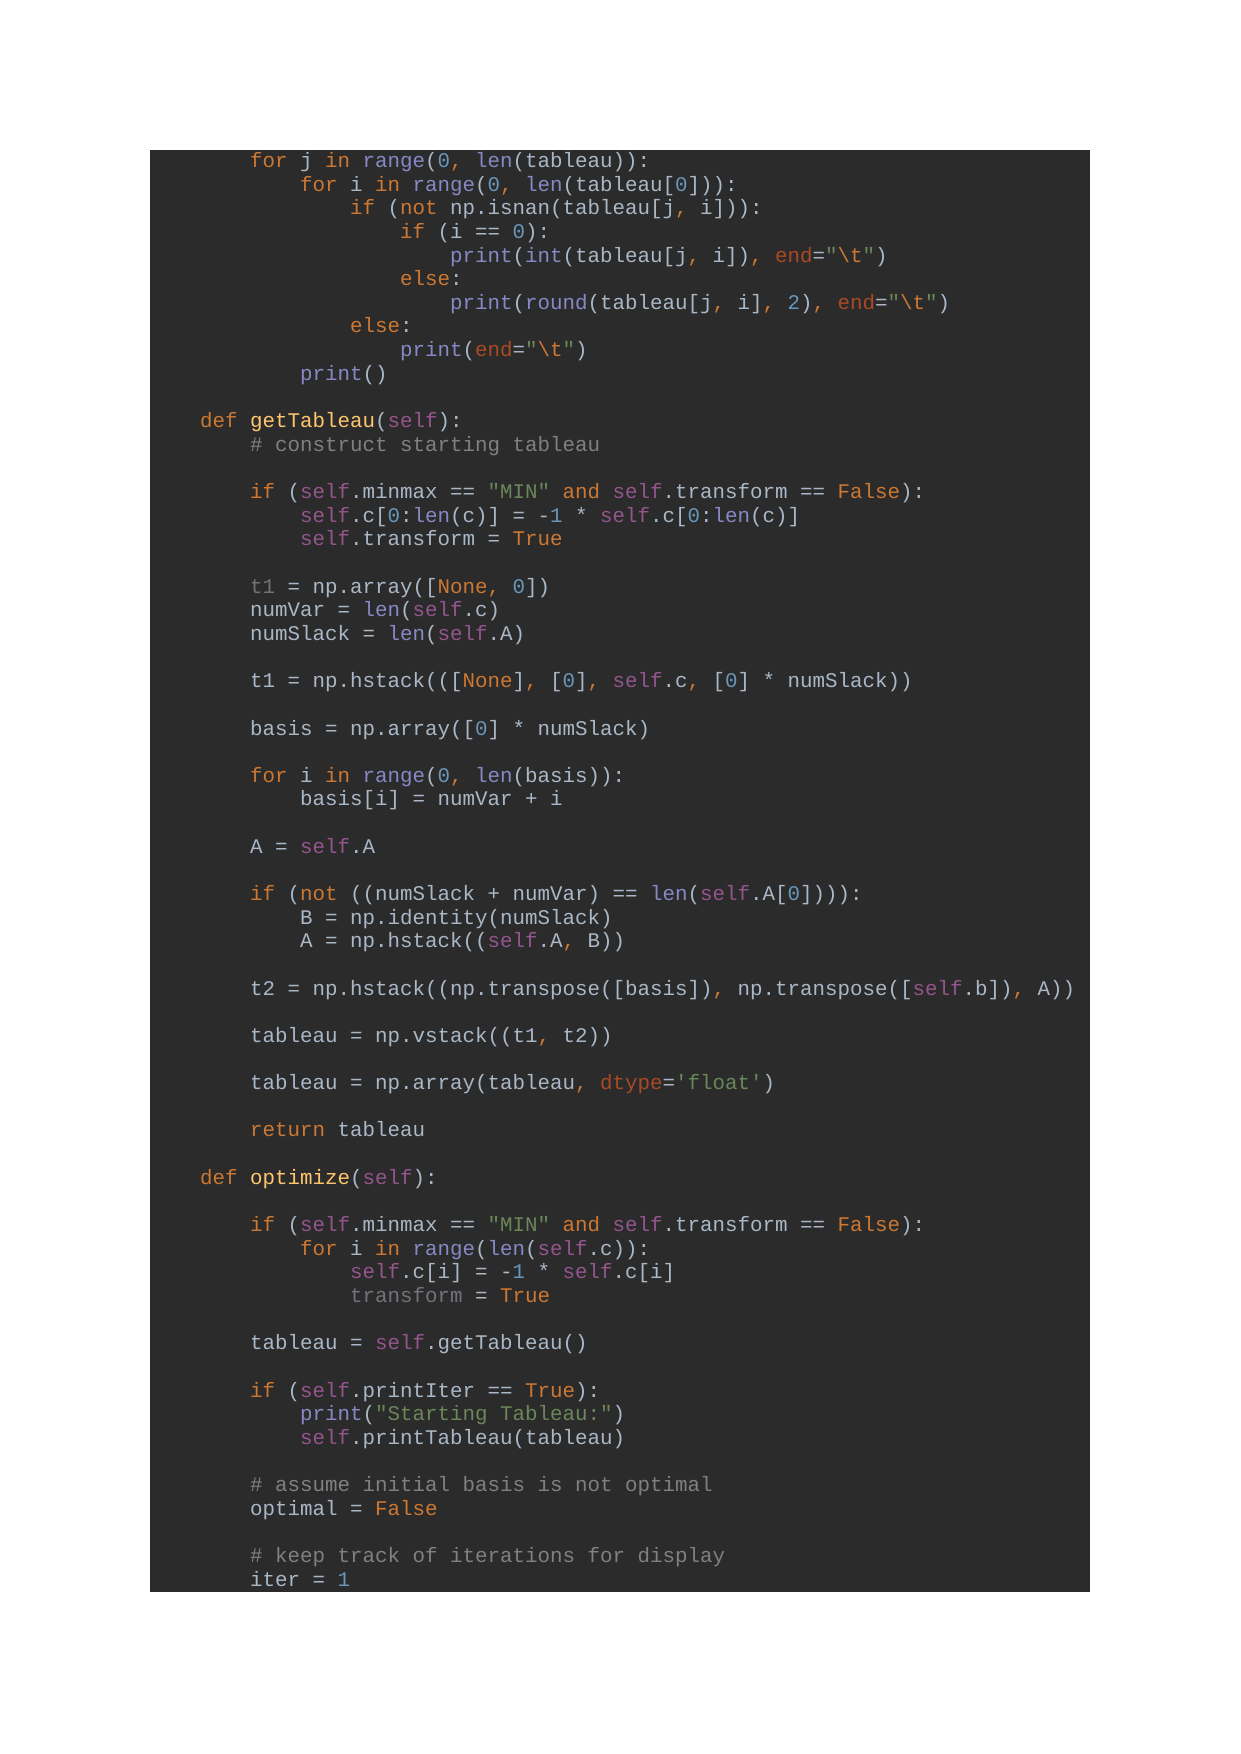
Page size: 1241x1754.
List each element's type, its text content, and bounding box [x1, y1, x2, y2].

text for j in range(0, len(tableau)): for i in range(0, len(tableau[0])): if (not np.isnan(tableau[j, i])): if (i == 0): print(int(tableau[j, i]), end="\t") else: print(round(tableau[j, i], 2), end="\t") else: print(end="\t") print() def getTableau(self): # construct starting tableau if (self.minmax == "MIN" and self.transform == False): self.c[0:len(c)] = -1 * self.c[0:len(c)] self.transform = True t1 = np.array([None, 0]) numVar = len(self.c) numSlack = len(self.A) t1 = np.hstack(([None], [0], self.c, [0] * numSlack)) basis = np.array([0] * numSlack) for i in range(0, len(basis)): basis[i] = numVar + i A = self.A if (not ((numSlack + numVar) == len(self.A[0]))): B = np.identity(numSlack) A = np.hstack((self.A, B)) t2 = np.hstack((np.transpose([basis]), np.transpose([self.b]), A)) tableau = np.vstack((t1, t2)) tableau = np.array(tableau, dtype='float') return tableau def optimize(self): if (self.minmax == "MIN" and self.transform == False): for i in range(len(self.c)): self.c[i] = -1 * self.c[i] transform = True tableau = self.getTableau() if (self.printIter == True): print("Starting Tableau:") self.printTableau(tableau) # assume initial basis is not optimal optimal = False # keep track of iterations for display iter = 1 [150, 150, 1090, 1592]
